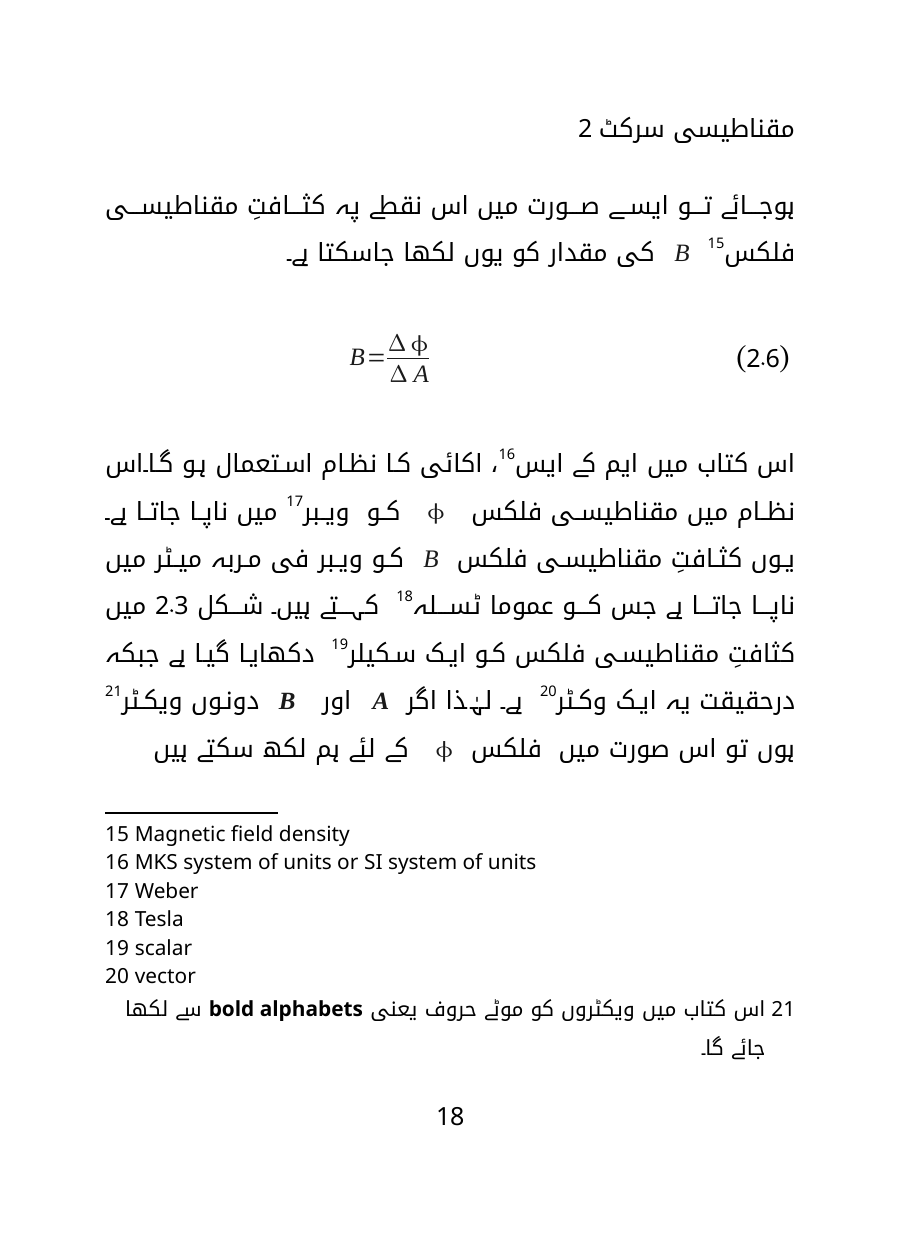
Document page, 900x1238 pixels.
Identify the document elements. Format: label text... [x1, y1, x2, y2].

text اگر اس سطح کو اتنا چھوٹا بنایا جائے کہ یہ ایک نقطہ مانند ہوجائے تو ایسے صورت میں اس نقطے پہ کثافتِ مقناطیسی فلکسکی مقدار کو یوں لکھا جاسکتا ہے۔ [105, 182, 795, 277]
text اس کتاب میں ویکٹروں کو موٹے حروف یعنی bold alphabets سے لکھا جائے گا۔ [105, 989, 795, 1068]
text Weber [105, 876, 795, 904]
text اس کتاب میں ایم کے ایس، اکائی کا نظام استعمال ہو گا۔اس نظام میں مقناطیسی فلکس کو ویبر میں ناپا جاتا ہے۔ یوں کثافتِ مقناطیسی فلکسکو ویبر فی مربہ میٹر میں ناپا جاتا ہے جس کو عموما ٹسلہ کہتے ہیں۔ شکل 2.3 میں کثافتِ مقناطیسی فلکس کو ایک سکیلر دکھایا گیا ہے جبکہ درحقیقت یہ ایک وکٹر ہے۔ لہٰذا اگراور دونوں ویکٹر ہوں تو اس صورت میں فلکس کے لئے ہم لکھ سکتے ہیں [105, 441, 795, 772]
text vector [105, 961, 795, 989]
text Magnetic field density [105, 819, 795, 847]
table_header [105, 324, 682, 407]
text MKS system of units or SI system of units [105, 847, 795, 876]
text Tesla [105, 904, 795, 933]
table_header (2.6) [683, 324, 795, 407]
text scalar [105, 933, 795, 961]
